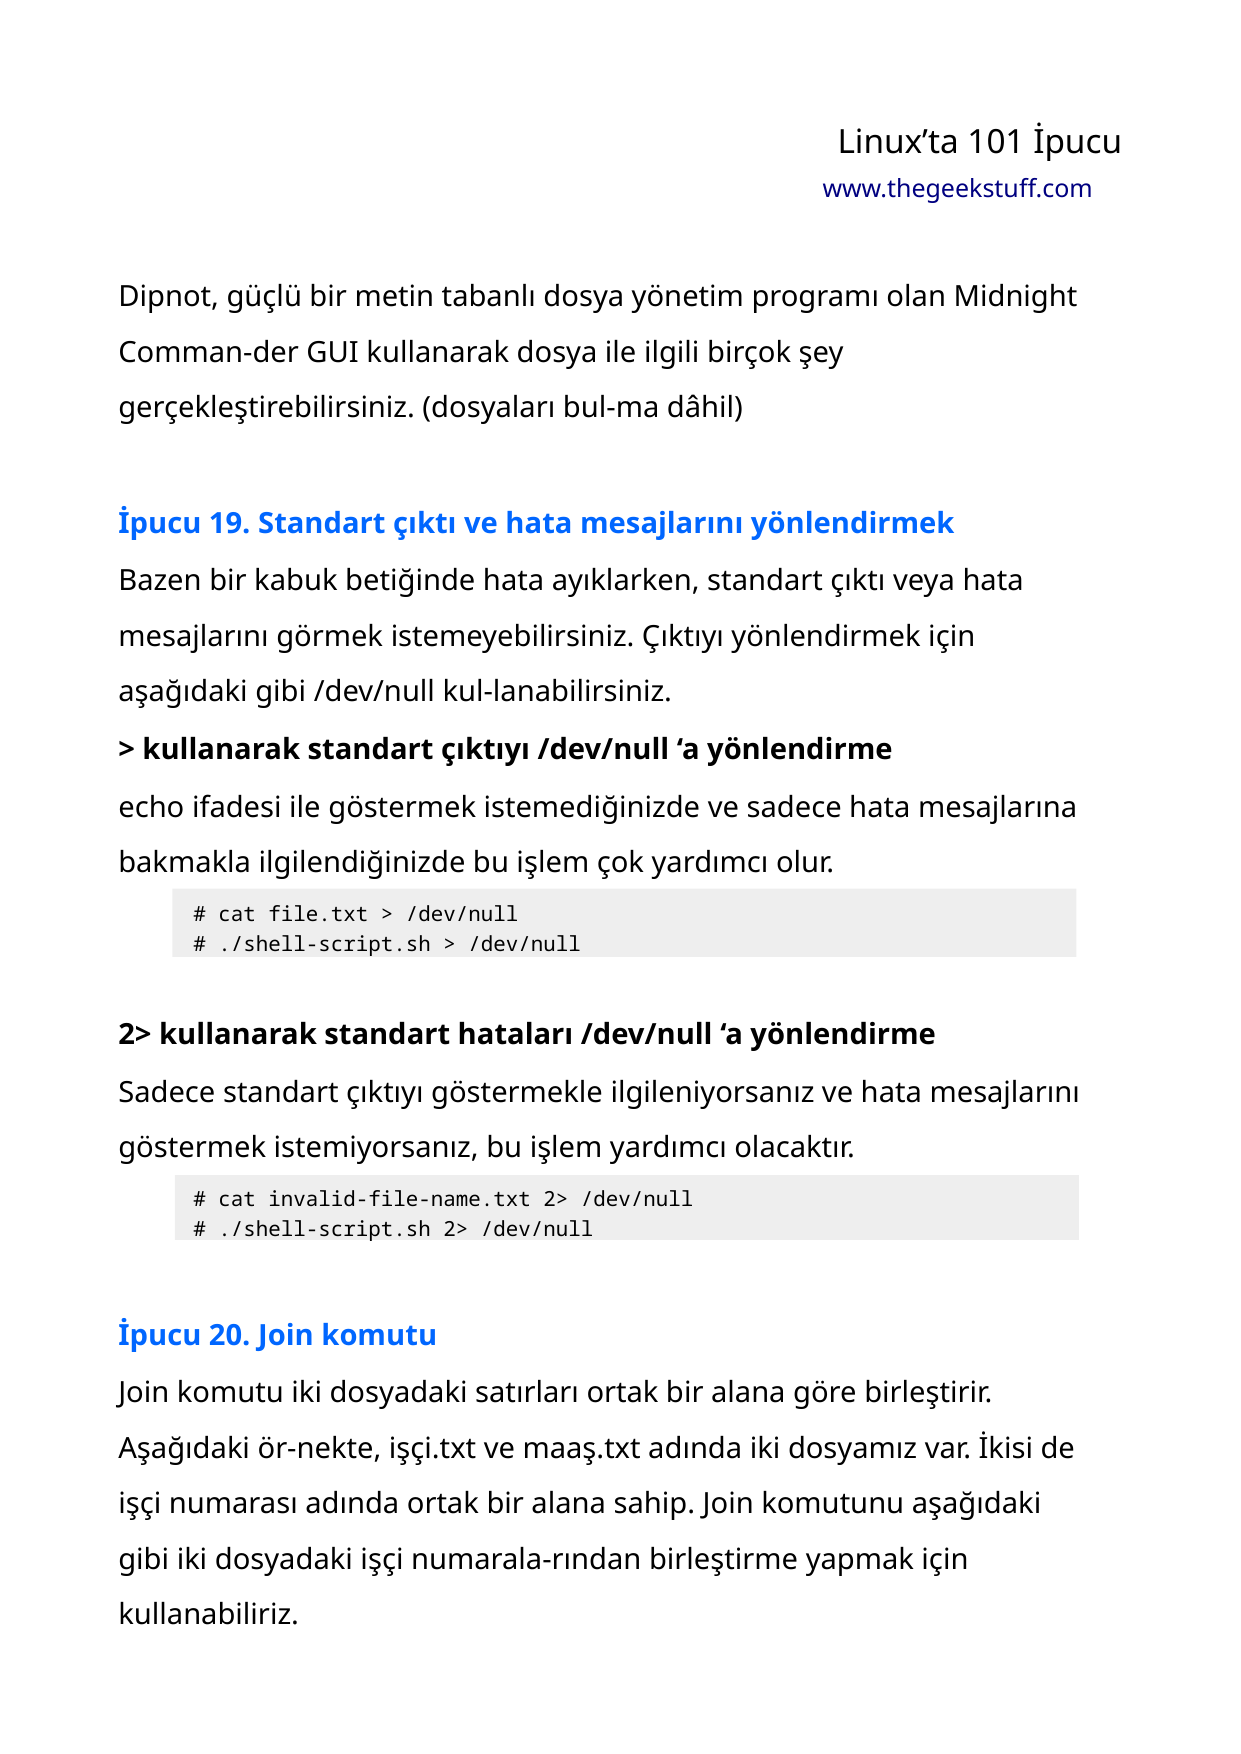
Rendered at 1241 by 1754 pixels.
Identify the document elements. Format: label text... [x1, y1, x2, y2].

text 2> kullanarak standart hataları /dev/null ‘a yönlendirme [118, 1013, 1099, 1053]
text Sadece standart çıktıyı göstermekle ilgileniyorsanız ve hata mesajlarını göstermek istemiyorsanız, bu işlem yardımcı olacaktır. [118, 1071, 1099, 1166]
text # cat file.txt > /dev/null [1077, 899, 1099, 927]
text İpucu 20. Join komutu [118, 1314, 1099, 1354]
text echo ifadesi ile göstermek istemediğinizde ve sadece hata mesajlarına bakmakla ilgilendiğinizde bu işlem çok yardımcı olur. [118, 786, 1099, 881]
text # cat invalid-file-name.txt 2> /dev/null [118, 1184, 174, 1212]
text İpucu 19. Standart çıktı ve hata mesajlarını yönlendirmek [118, 502, 1099, 542]
text > kullanarak standart çıktıyı /dev/null ‘a yönlendirme [118, 728, 1099, 768]
text # ./shell-script.sh > /dev/null [118, 929, 1099, 958]
text # cat file.txt > /dev/null [118, 899, 172, 927]
text # ./shell-script.sh 2> /dev/null [118, 1214, 1099, 1243]
text Bazen bir kabuk betiğinde hata ayıklarken, standart çıktı veya hata mesajlarını görmek istemeyebilirsiniz. Çıktıyı yönlendirmek için aşağıdaki gibi /dev/null kul-lanabilirsiniz. [118, 559, 1099, 710]
text Dipnot, güçlü bir metin tabanlı dosya yönetim programı olan Midnight Comman-der GUI kullanarak dosya ile ilgili birçok şey gerçekleştirebilirsiniz. (dosyaları bul-ma dâhil) [118, 276, 1099, 426]
text Join komutu iki dosyadaki satırları ortak bir alana göre birleştirir. Aşağıdaki ör-nekte, işçi.txt ve maaş.txt adında iki dosyamız var. İkisi de işçi numarası adında ortak bir alana sahip. Join komutunu aşağıdaki gibi iki dosyadaki işçi numarala-rından birleştirme yapmak için kullanabiliriz. [118, 1372, 1099, 1633]
